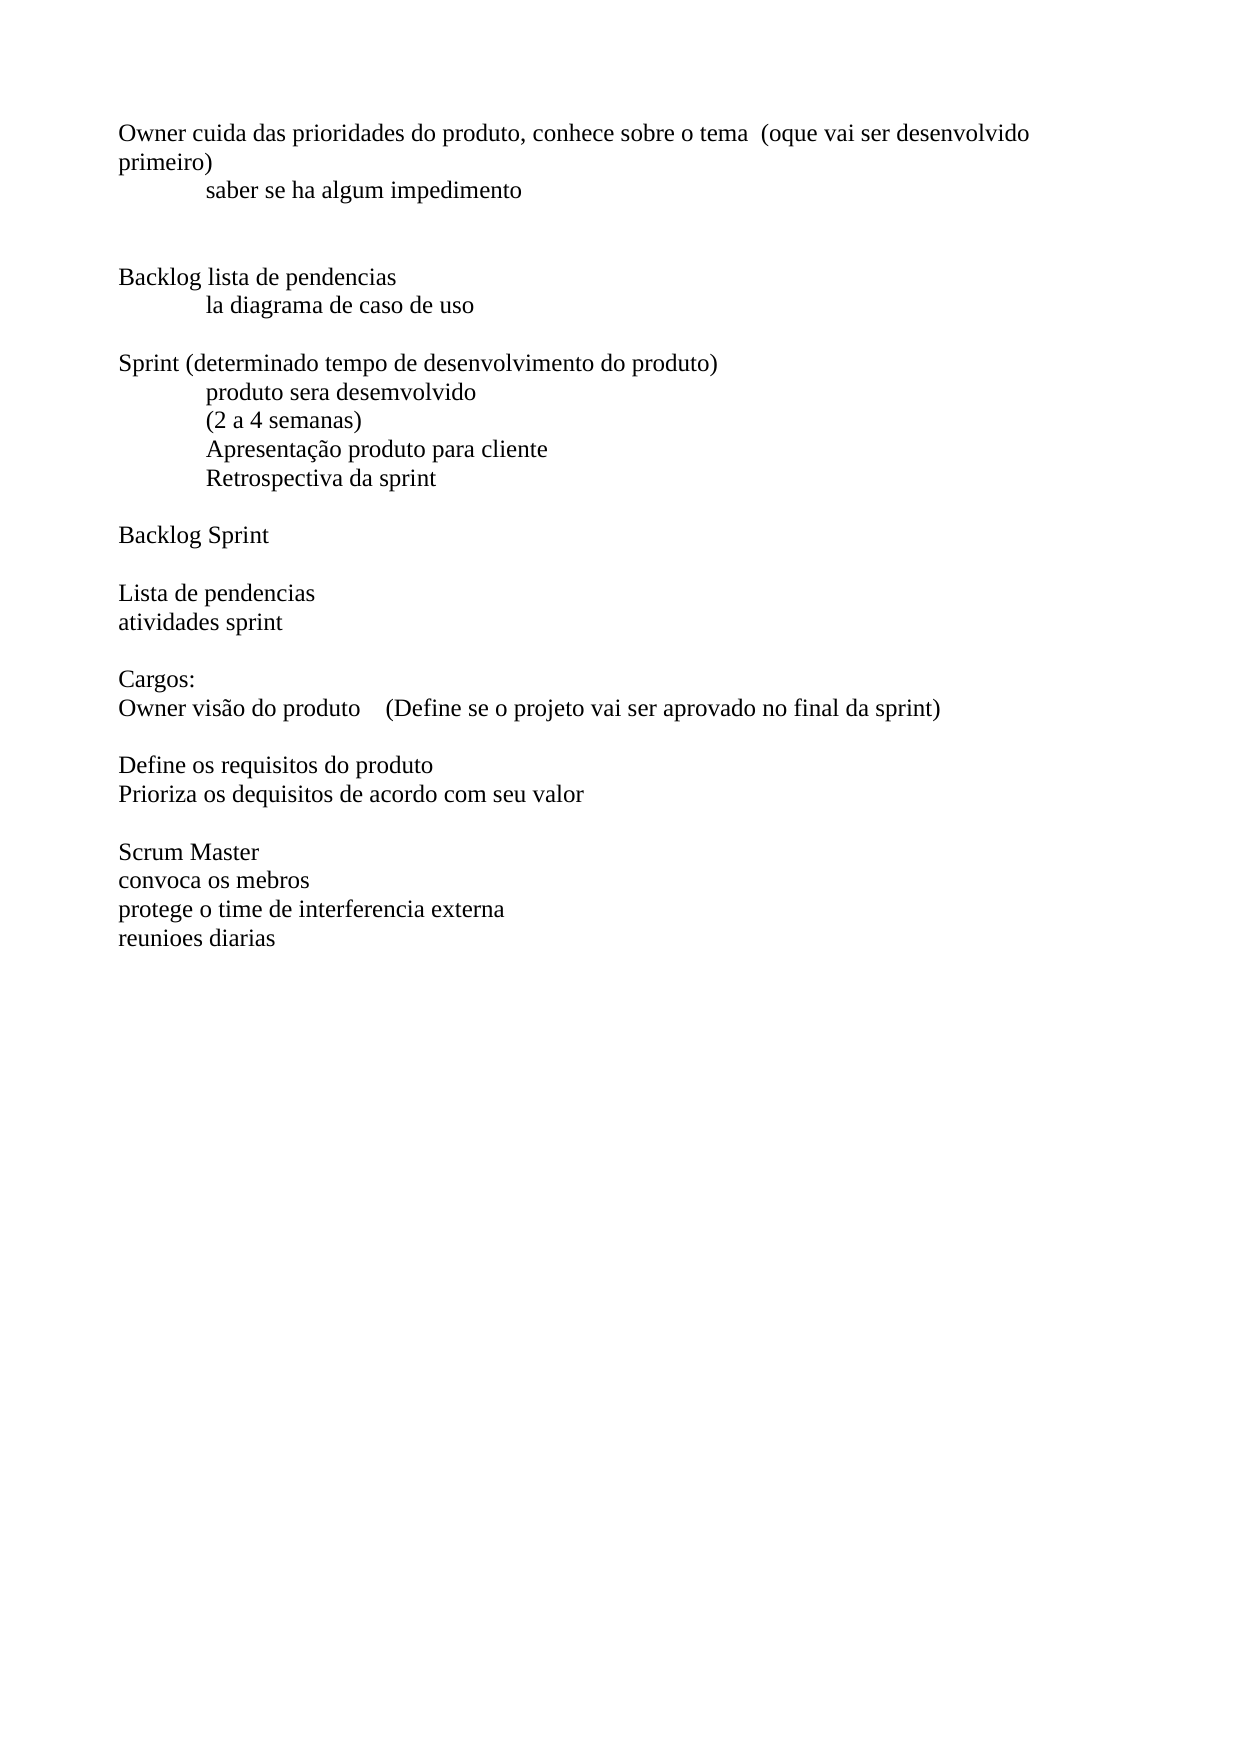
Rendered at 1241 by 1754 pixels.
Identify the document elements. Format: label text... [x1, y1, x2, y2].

text Owner visão do produto (Define se o projeto vai ser aprovado no final da sprint) [118, 693, 1122, 722]
text Cargos: [118, 664, 1122, 693]
text Backlog Sprint [118, 521, 1122, 549]
text atividades sprint [118, 607, 1122, 636]
text Prioriza os dequisitos de acordo com seu valor [118, 779, 1122, 808]
text saber se ha algum impedimento [118, 176, 1122, 204]
text produto sera desemvolvido [118, 377, 1122, 406]
text Define os requisitos do produto [118, 751, 1122, 779]
text reunioes diarias [118, 923, 1122, 952]
text Scrum Master [118, 837, 1122, 866]
text protege o time de interferencia externa [118, 894, 1122, 923]
text Owner cuida das prioridades do produto, conhece sobre o tema (oque vai ser desenvolvido primeiro) [118, 118, 1122, 176]
text Sprint (determinado tempo de desenvolvimento do produto) [118, 348, 1122, 377]
text (2 a 4 semanas) [118, 406, 1122, 434]
text Lista de pendencias [118, 578, 1122, 607]
text convoca os mebros [118, 866, 1122, 894]
text Backlog lista de pendencias [118, 262, 1122, 291]
text Apresentação produto para cliente [118, 434, 1122, 463]
text Retrospectiva da sprint [118, 463, 1122, 492]
text la diagrama de caso de uso [118, 291, 1122, 319]
